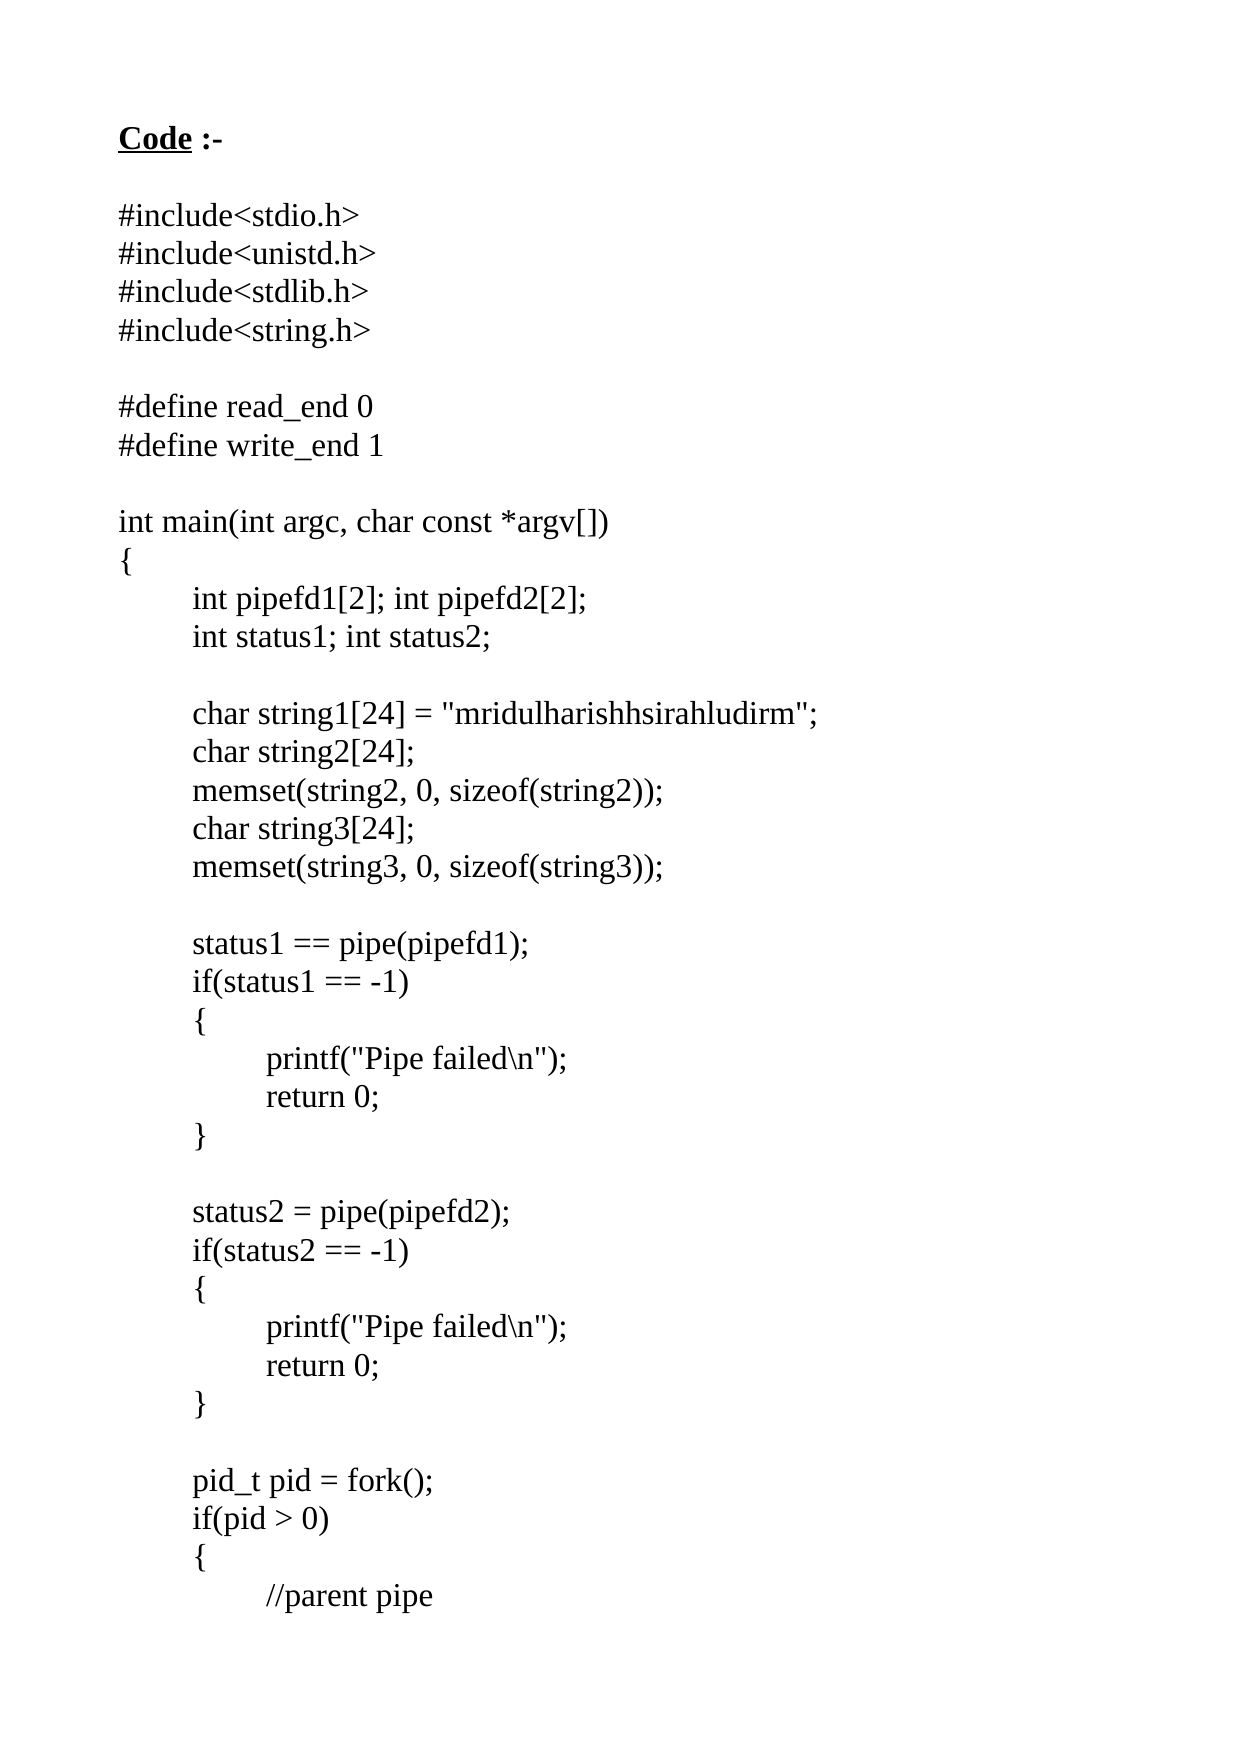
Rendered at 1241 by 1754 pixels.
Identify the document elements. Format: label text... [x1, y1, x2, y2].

text { [118, 1000, 1122, 1038]
text status1 == pipe(pipefd1); [118, 923, 1122, 961]
text pid_t pid = fork(); [118, 1460, 1122, 1498]
text if(status1 == -1) [118, 961, 1122, 1000]
text int status1; int status2; [118, 616, 1122, 655]
text //parent pipe [118, 1575, 1122, 1613]
text printf("Pipe failed\n"); [118, 1306, 1122, 1345]
text if(pid > 0) [118, 1498, 1122, 1536]
text int main(int argc, char const *argv[]) [118, 501, 1122, 540]
text } [118, 1383, 1122, 1421]
text { [118, 1536, 1122, 1575]
text return 0; [118, 1345, 1122, 1383]
text { [118, 1268, 1122, 1306]
text #include<stdio.h> [118, 195, 1122, 233]
text if(status2 == -1) [118, 1230, 1122, 1268]
text return 0; [118, 1076, 1122, 1115]
text #include<unistd.h> [118, 233, 1122, 271]
text Code :- [118, 118, 1122, 156]
text char string2[24]; [118, 731, 1122, 770]
text memset(string3, 0, sizeof(string3)); [118, 846, 1122, 885]
text status2 = pipe(pipefd2); [118, 1191, 1122, 1230]
text { [118, 540, 1122, 578]
text #define write_end 1 [118, 425, 1122, 463]
text #include<string.h> [118, 310, 1122, 348]
text #include<stdlib.h> [118, 271, 1122, 310]
text int pipefd1[2]; int pipefd2[2]; [118, 578, 1122, 616]
text #define read_end 0 [118, 386, 1122, 425]
text memset(string2, 0, sizeof(string2)); [118, 770, 1122, 808]
text char string3[24]; [118, 808, 1122, 846]
text char string1[24] = "mridulharishhsirahludirm"; [118, 693, 1122, 731]
text } [118, 1115, 1122, 1153]
text printf("Pipe failed\n"); [118, 1038, 1122, 1076]
